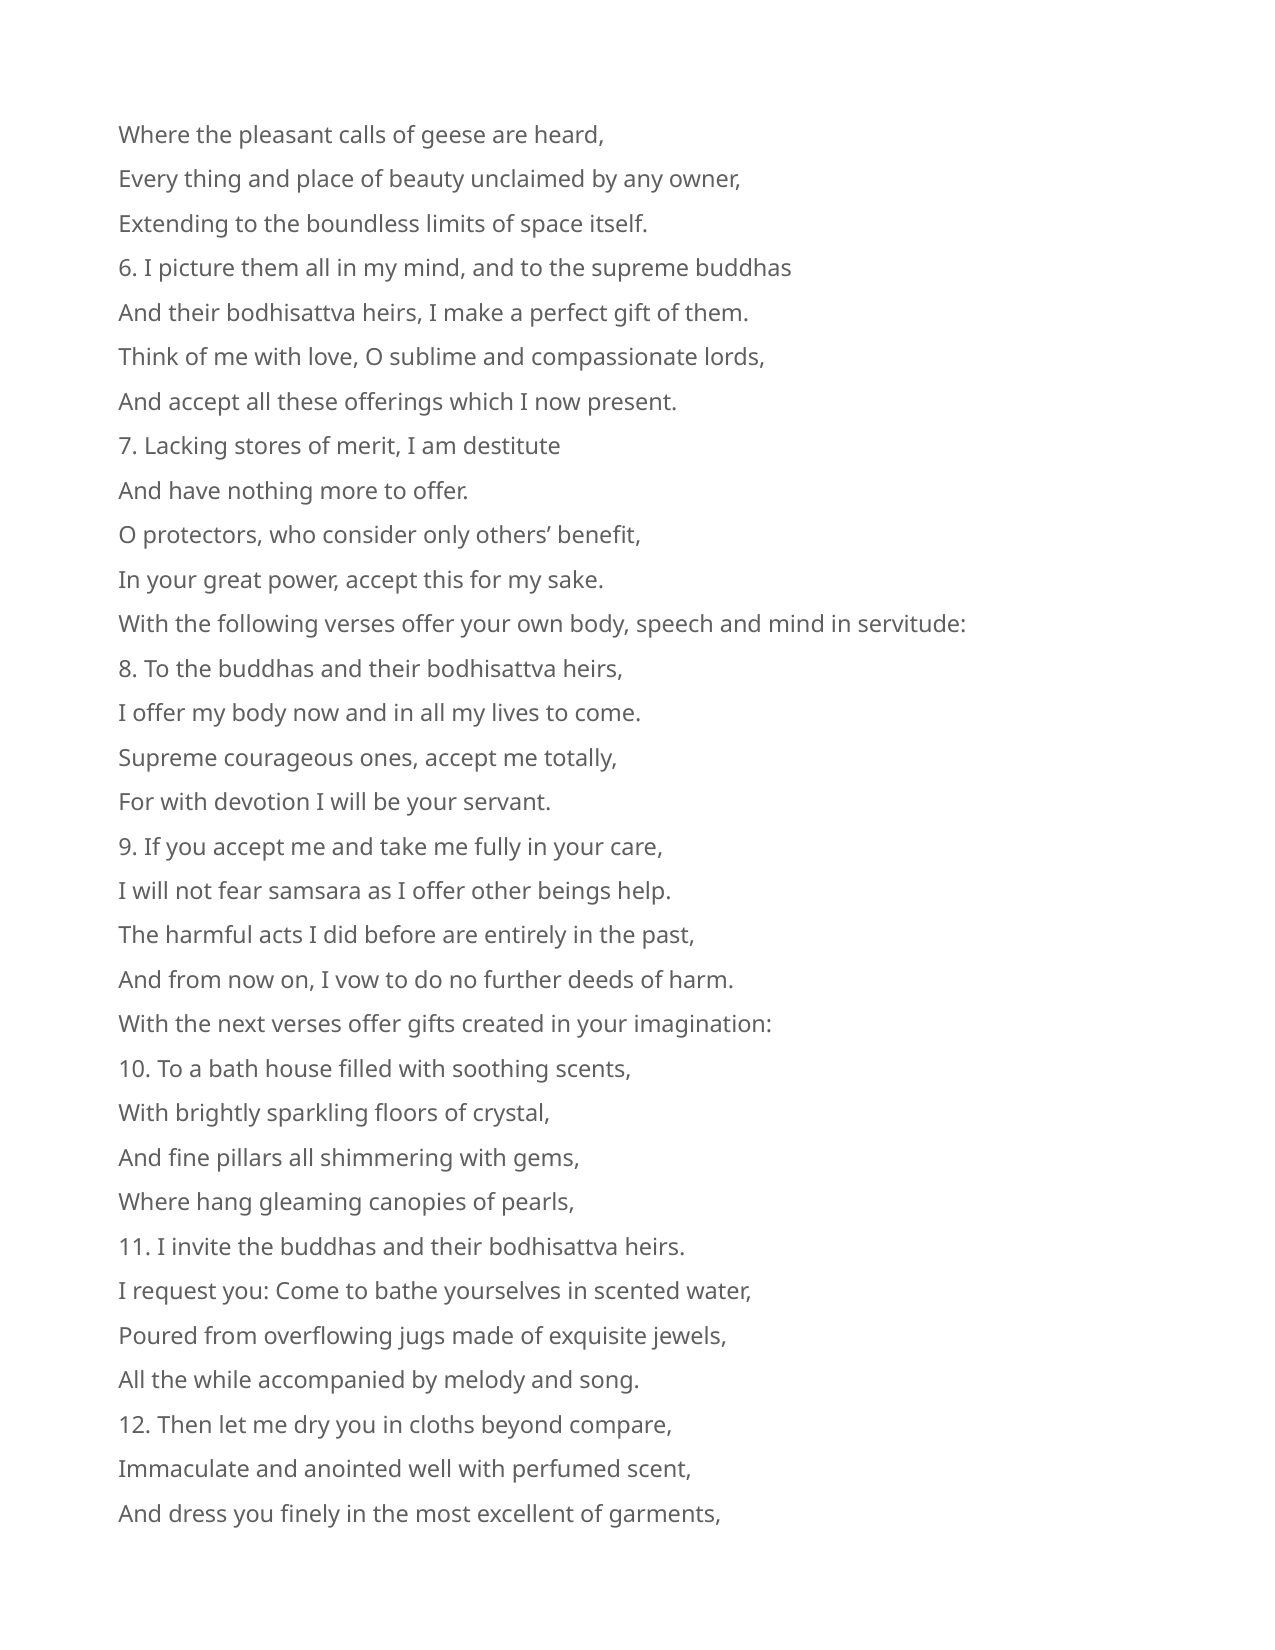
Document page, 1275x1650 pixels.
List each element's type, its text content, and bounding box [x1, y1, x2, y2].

text 7. Lacking stores of merit, I am destitute [118, 429, 1157, 461]
text 11. I invite the buddhas and their bodhisattva heirs. [118, 1230, 1157, 1262]
text The harmful acts I did before are entirely in the past, [118, 919, 1157, 951]
text With brightly sparkling floors of crystal, [118, 1097, 1157, 1129]
text And from now on, I vow to do no further deeds of harm. [118, 963, 1157, 995]
text Immaculate and anointed well with perfumed scent, [118, 1452, 1157, 1484]
text Extending to the boundless limits of space itself. [118, 207, 1157, 239]
text 8. To the buddhas and their bodhisattva heirs, [118, 652, 1157, 684]
text I request you: Come to bathe yourselves in scented water, [118, 1274, 1157, 1307]
text In your great power, accept this for my sake. [118, 563, 1157, 595]
text Poured from overflowing jugs made of exquisite jewels, [118, 1319, 1157, 1351]
text For with devotion I will be your servant. [118, 785, 1157, 817]
text With the following verses offer your own body, speech and mind in servitude: [118, 607, 1157, 639]
text Supreme courageous ones, accept me totally, [118, 741, 1157, 773]
text 10. To a bath house filled with soothing scents, [118, 1052, 1157, 1084]
text Every thing and place of beauty unclaimed by any owner, [118, 163, 1157, 194]
text 6. I picture them all in my mind, and to the supreme buddhas [118, 252, 1157, 283]
text 9. If you accept me and take me fully in your care, [118, 830, 1157, 862]
text Where the pleasant calls of geese are heard, [118, 118, 1157, 150]
text Think of me with love, O sublime and compassionate lords, [118, 341, 1157, 372]
text And their bodhisattva heirs, I make a perfect gift of them. [118, 296, 1157, 328]
text I offer my body now and in all my lives to come. [118, 696, 1157, 728]
text And accept all these offerings which I now present. [118, 385, 1157, 417]
text I will not fear samsara as I offer other beings help. [118, 874, 1157, 906]
text And fine pillars all shimmering with gems, [118, 1141, 1157, 1173]
text O protectors, who consider only others’ benefit, [118, 518, 1157, 550]
text And dress you finely in the most excellent of garments, [118, 1497, 1157, 1529]
text And have nothing more to offer. [118, 474, 1157, 506]
text Where hang gleaming canopies of pearls, [118, 1186, 1157, 1218]
text With the next verses offer gifts created in your imagination: [118, 1008, 1157, 1040]
text All the while accompanied by melody and song. [118, 1363, 1157, 1396]
text 12. Then let me dry you in cloths beyond compare, [118, 1408, 1157, 1440]
